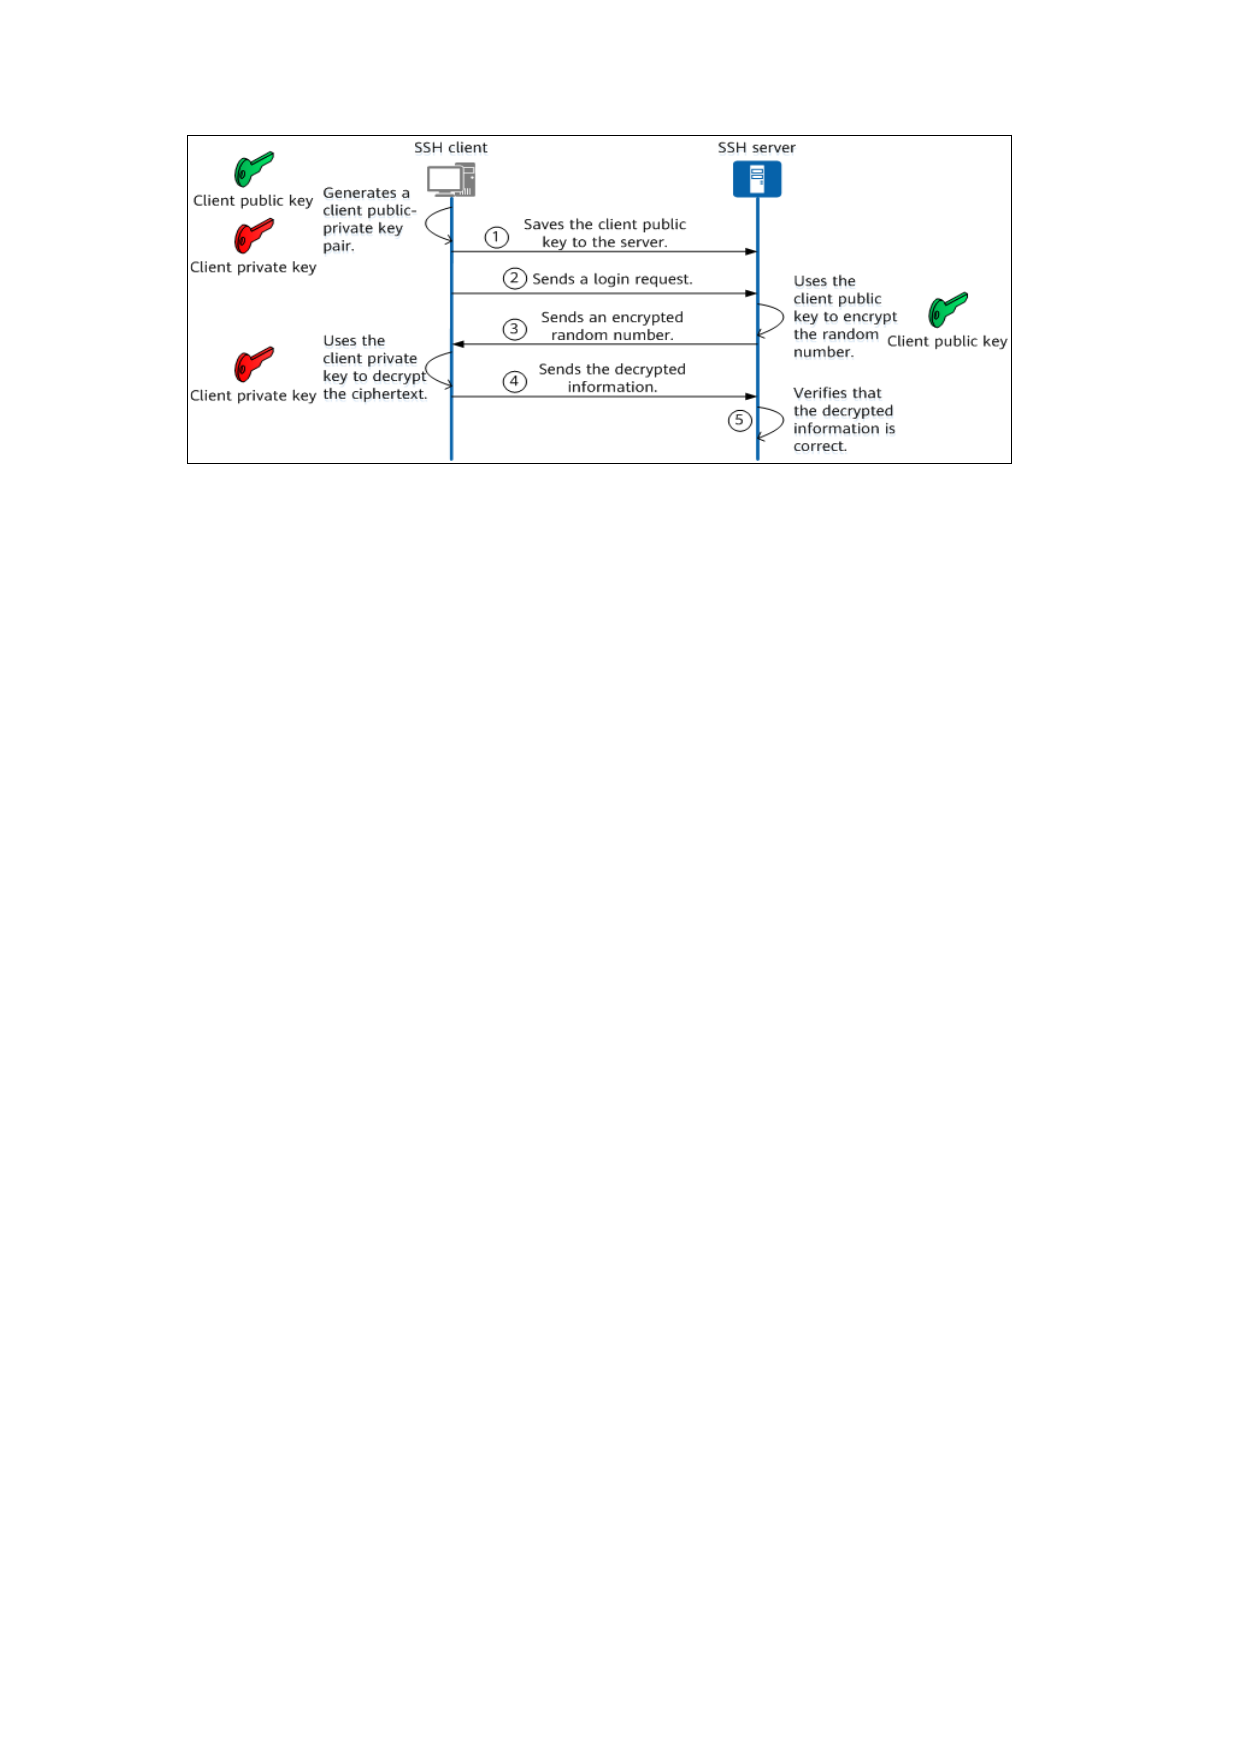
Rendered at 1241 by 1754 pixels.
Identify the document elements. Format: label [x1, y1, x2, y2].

picture [190, 137, 1009, 461]
